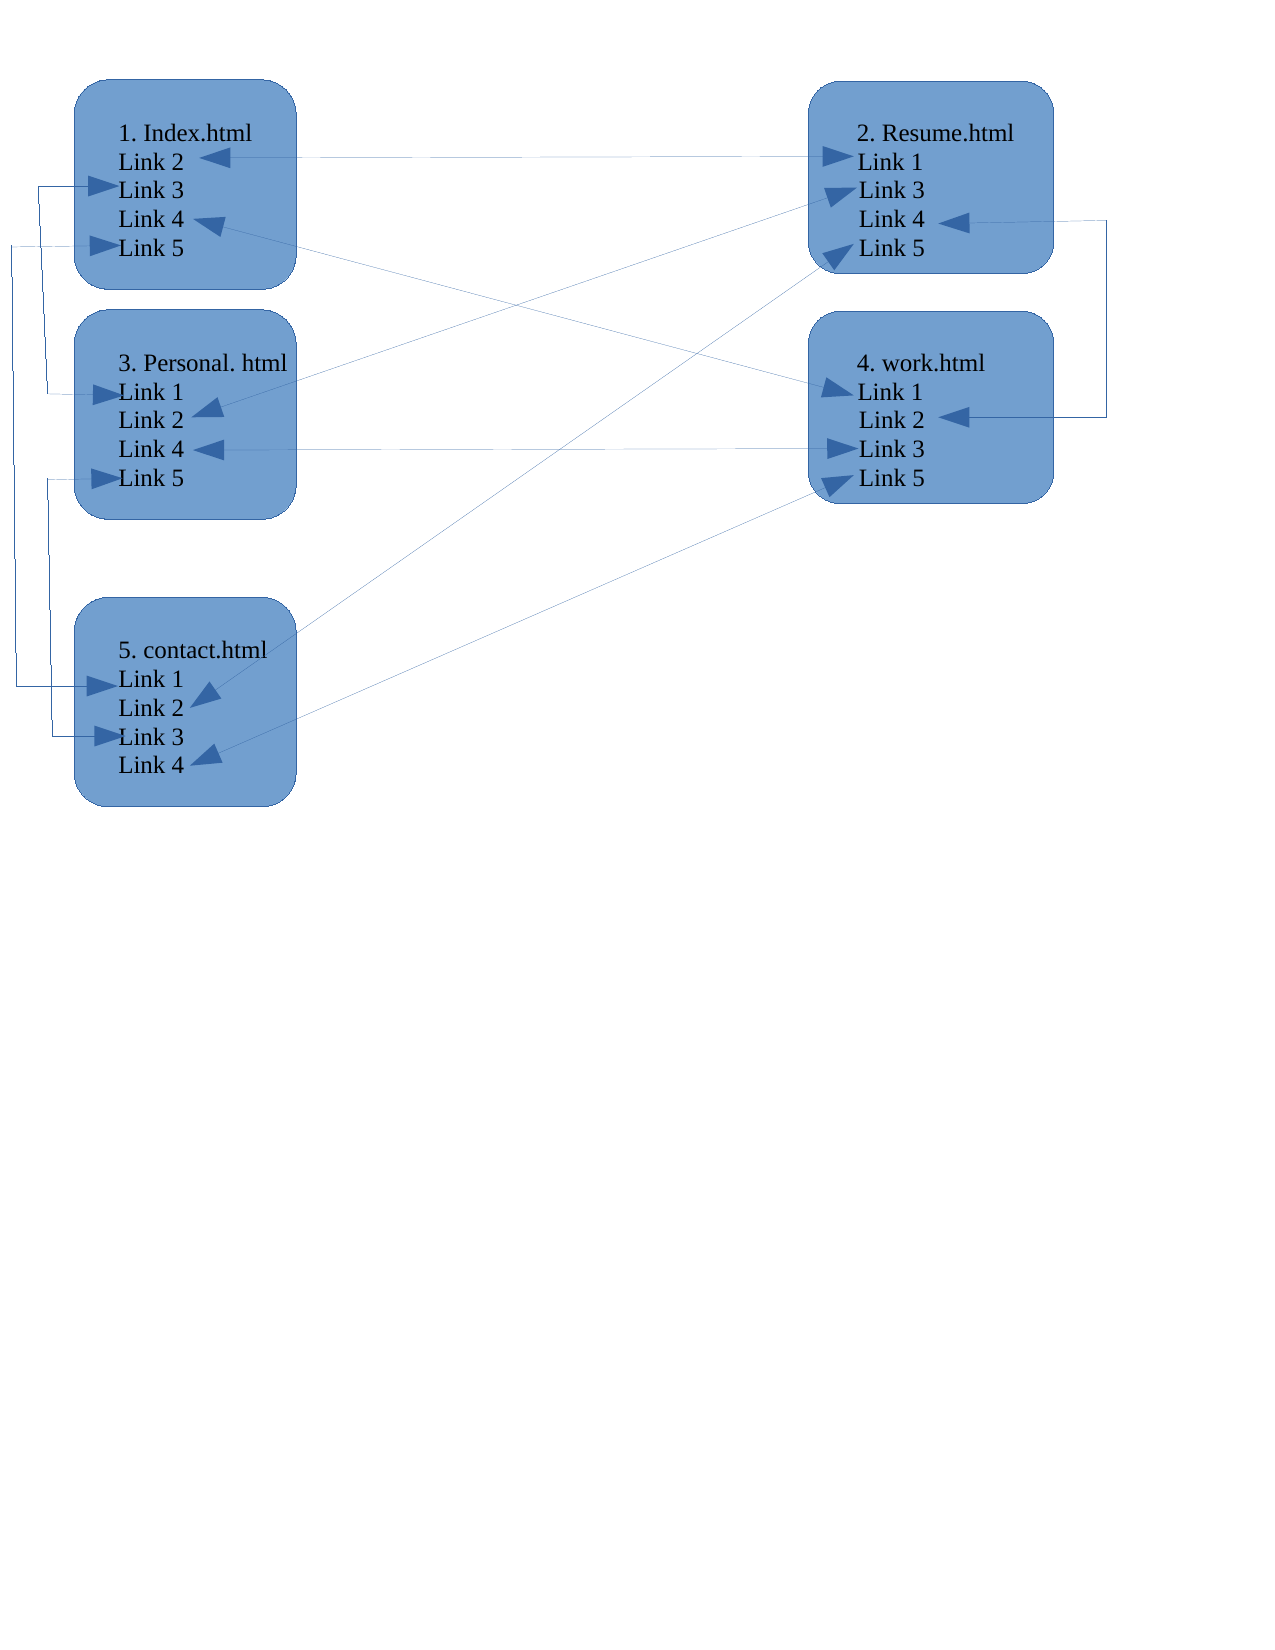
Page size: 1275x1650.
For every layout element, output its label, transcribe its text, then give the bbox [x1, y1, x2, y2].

text Link 5 Link 5 [297, 233, 722, 262]
text Link 5 Link 5 [1048, 233, 1106, 262]
text Link 1 Link 1 [624, 377, 808, 406]
text Link 2 [297, 693, 353, 718]
text Link 1 [297, 664, 419, 693]
text Link 4 Link 4 [297, 204, 806, 233]
text Link 2 Link 1 [1054, 147, 1157, 176]
text 1. Index.html 2. Resume.html [297, 118, 808, 147]
text Link 2 Link 1 [297, 147, 808, 157]
text 1. Index.html 2. Resume.html [1054, 118, 1157, 147]
text Link 5 Link 5 [296, 248, 350, 262]
text Link 1 Link 1 [297, 377, 661, 406]
text Link 1 Link 1 [1054, 377, 1106, 406]
text Link 2 [297, 693, 1157, 722]
text Link 3 Link 3 [1054, 176, 1157, 204]
text Link 5 Link 5 [1048, 463, 1157, 492]
text Link 2 Link 2 [1054, 406, 1157, 434]
text Link 4 Link 3 [297, 450, 557, 463]
text Link 4 Link 3 [1054, 434, 1157, 463]
text Link 4 Link 4 [1054, 204, 1157, 233]
text Link 2 Link 2 [584, 406, 808, 434]
text Link 4 Link 3 [562, 434, 808, 449]
text Link 2 Link 2 [1054, 406, 1106, 417]
text 3. Personal. html 4. work.html [665, 354, 780, 377]
text Link 5 Link 5 [296, 463, 538, 492]
text 5. contact.html [297, 636, 483, 664]
text Link 1 [359, 664, 1157, 693]
text 5. contact.html [425, 636, 1157, 664]
text Link 5 Link 5 [501, 463, 815, 492]
text Link 4 Link 4 [1054, 221, 1106, 233]
text Link 5 Link 5 [645, 233, 815, 262]
text Link 4 Link 3 [297, 434, 580, 449]
text 3. Personal. html 4. work.html [1107, 348, 1157, 377]
text Link 5 Link 5 [1107, 233, 1157, 262]
text Link 3 [297, 722, 1157, 751]
text Link 1 Link 1 [1107, 377, 1157, 406]
text 3. Personal. html 4. work.html [297, 348, 388, 377]
text Link 2 Link 2 [297, 406, 620, 434]
text Link 4 Link 4 [729, 206, 808, 233]
text Link 3 Link 3 [297, 176, 808, 204]
text 3. Personal. html 4. work.html [700, 348, 808, 377]
text Link 2 Link 1 [297, 157, 808, 176]
text Link 4 [296, 751, 1157, 779]
text Link 4 Link 3 [542, 449, 808, 463]
text 3. Personal. html 4. work.html [312, 348, 694, 377]
text 3. Personal. html 4. work.html [1054, 348, 1106, 377]
